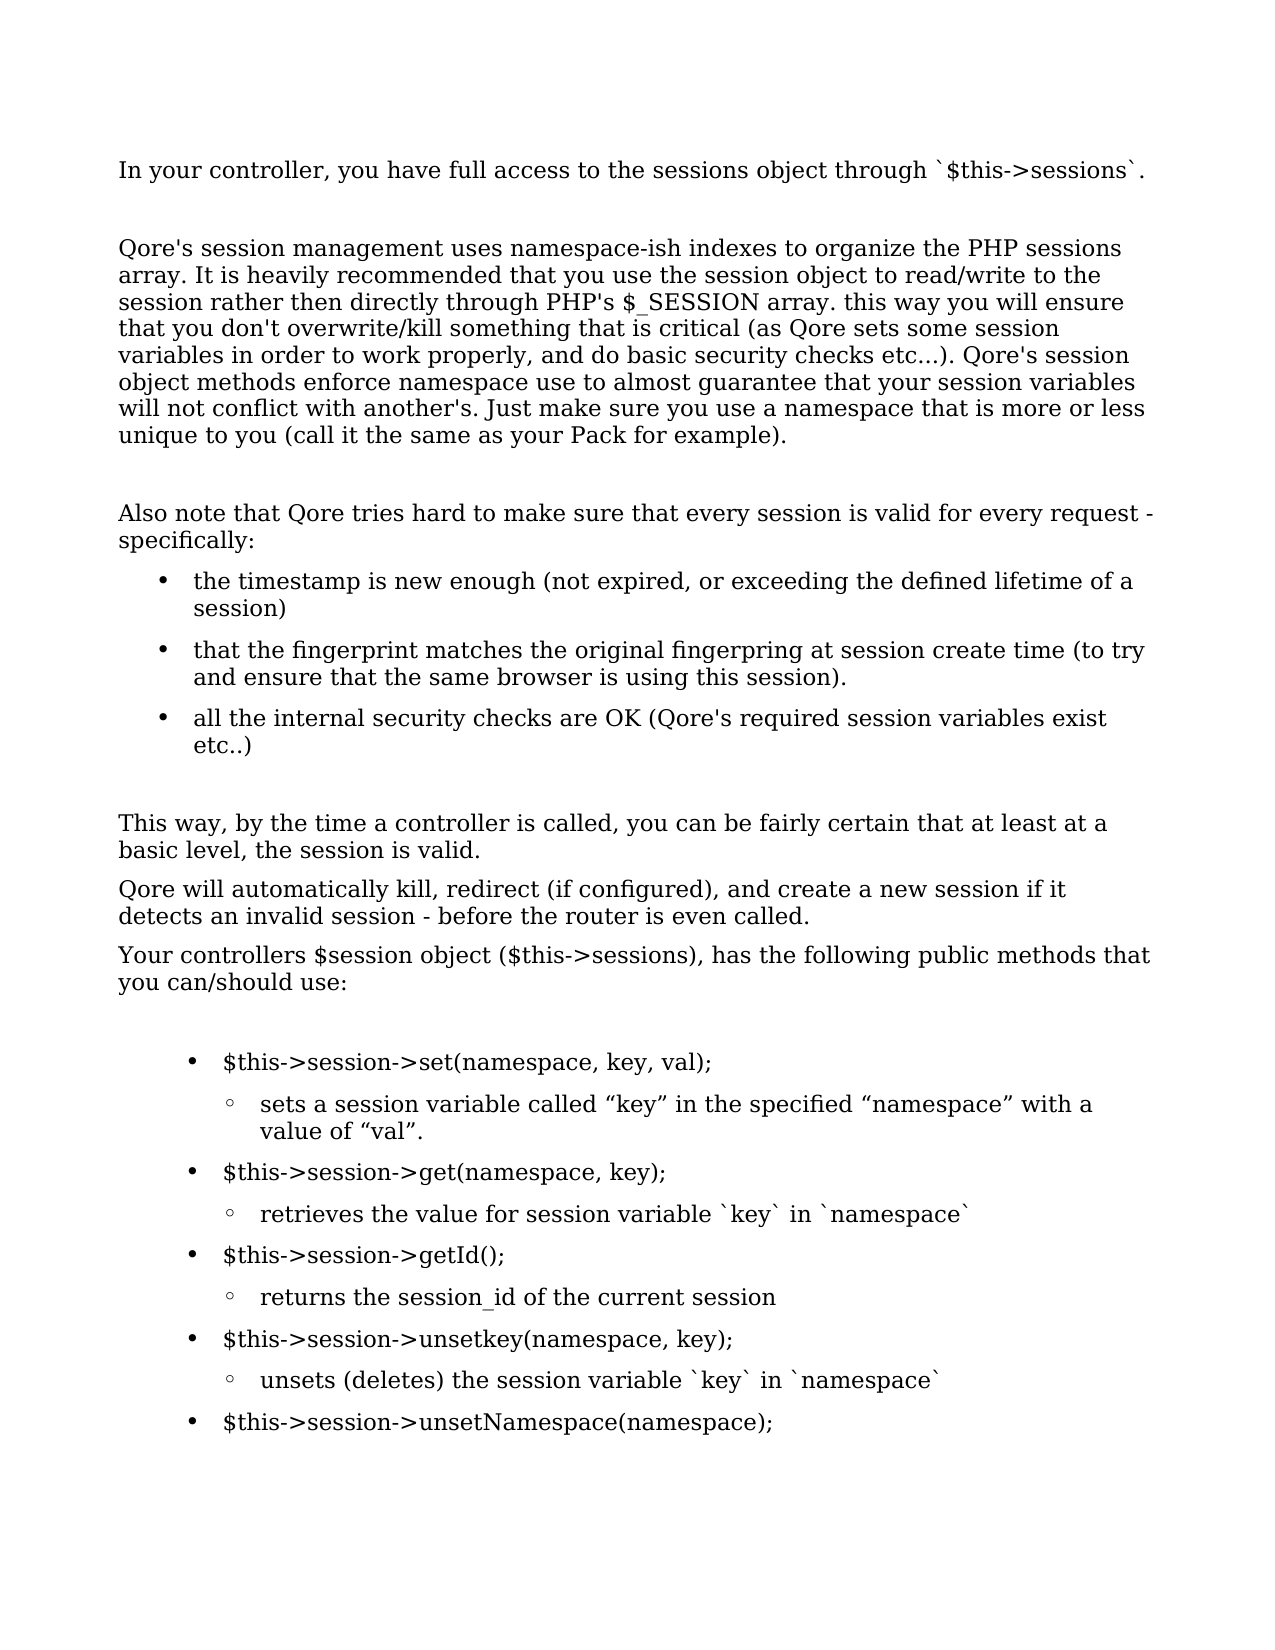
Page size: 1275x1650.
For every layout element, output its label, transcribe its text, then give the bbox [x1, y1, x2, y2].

list $this->session->set(namespace, key, val); [185, 1047, 1157, 1076]
list unsets (deletes) the session variable `key` in `namespace` [222, 1366, 1157, 1395]
list $this->session->get(namespace, key); [185, 1157, 1157, 1186]
list the timestamp is new enough (not expired, or exceeding the defined lifetime of a session) [156, 566, 1157, 622]
text This way, by the time a controller is called, you can be fairly certain that at least at a basic level, the session is valid. [118, 811, 1157, 864]
list returns the session_id of the current session [222, 1282, 1157, 1311]
text Your controllers $session object ($this->sessions), has the following public methods that you can/should use: [118, 942, 1157, 996]
text Also note that Qore tries hard to make sure that every session is valid for every request - specifically: [118, 501, 1157, 554]
list that the fingerprint matches the original fingerpring at session create time (to try and ensure that the same browser is using this session). [156, 635, 1157, 691]
list retrieves the value for session variable `key` in `namespace` [222, 1199, 1157, 1228]
list sets a session variable called “key” in the specified “namespace” with a value of “val”. [222, 1089, 1157, 1145]
text Qore's session management uses namespace-ish indexes to organize the PHP sessions array. It is heavily recommended that you use the session object to read/write to the session rather then directly through PHP's $_SESSION array. this way you will ensure that you don't overwrite/kill something that is critical (as Qore sets some session variables in order to work properly, and do basic security checks etc...). Qore's session object methods enforce namespace use to almost guarantee that your session variables will not conflict with another's. Just make sure you use a namespace that is more or less unique to you (call it the same as your Pack for example). [118, 236, 1157, 449]
list $this->session->unsetNamespace(namespace); [185, 1407, 1157, 1436]
text Qore will automatically kill, redirect (if configured), and create a new session if it detects an invalid session - before the router is even called. [118, 876, 1157, 930]
list $this->session->getId(); [185, 1241, 1157, 1270]
list all the internal security checks are OK (Qore's required session variables exist etc..) [156, 703, 1157, 759]
list $this->session->unsetkey(namespace, key); [185, 1324, 1157, 1353]
text In your controller, you have full access to the sessions object through `$this->sessions`. [118, 157, 1157, 184]
